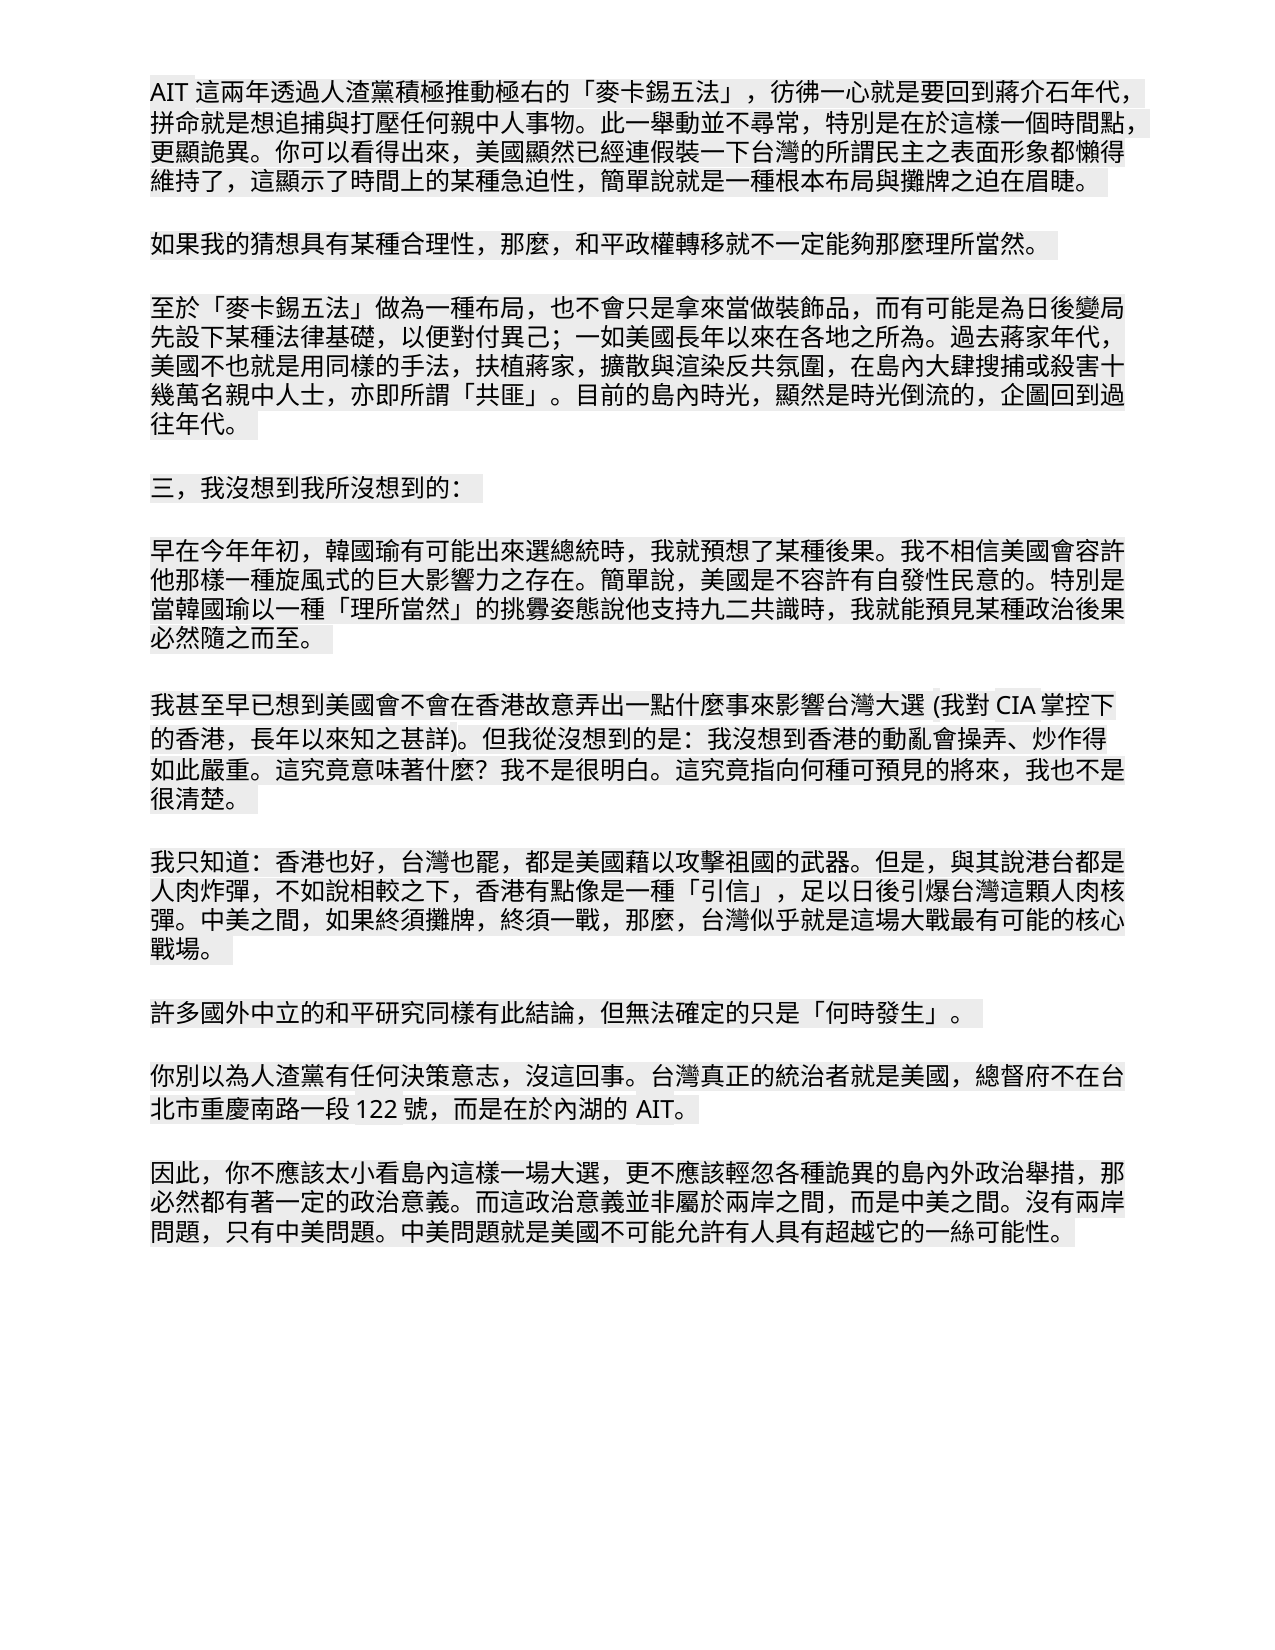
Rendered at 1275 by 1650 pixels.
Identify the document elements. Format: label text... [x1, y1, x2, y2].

text 卡韓政變 (198)：我所知道的以及我所不知道的 陳真 2019.12. 02. 懶得仔細說，光說幾點顛撲不破的結論： 1. 投廢票是綠營的重大陽謀之一：故意把0比100、善與惡的絕對對比，各打五十大板，故意打成兩顆爛蘋果，以便打擊對方。 天底下不存在這樣一種所謂表達中立超然的選項，因為不投票或投廢票本身，基本上還是一種「投票」行為，而且是極端有利於綠營。大家可別上當。 2. 這次總統大選，更是絲毫不存在所謂「兩個爛蘋果」的問題。這次總統大選，存在的是「善 vs.惡」的對比，「人渣政客 vs. 良善政治家」的選擇，而非兩爛擇一。 3. 國民黨很爛，但韓國瑜做為一個政治人物，卻是極其罕見之無私良善與正直，只有陳定南可以與之相提並論。 4. 國民黨很爛，但再怎麼爛也還是贏過人渣黨及其所有尾巴黨及宋郭柯人渣黨側翼聯盟。 5. 政黨票請投新黨或勞動黨，別投給國民黨，別讓老賊吳敦義進入國會。至於其他人渣黨聯盟就更不用說了，應該掃入垃圾筒。 6. 所謂時代力量和什麼社民黨、綠黨等等等尾巴黨，尾巴就是尾巴，尾巴不會搖狗，不存在什麼尾巴黨和人渣黨互相打擊的問題，那是在演戲騙小孩。 7. 「宋郭柯人渣黨側翼聯盟」也一樣是在演戲，它不折不扣就是人渣黨的側翼，共同敵人就是韓國瑜。只要打倒韓國瑜，剩下的就只是各方豺狼虎豹之權力與利益分贓的問題。 8. 任何人，只要稍微明白一點點黨外歷史，就一定知道宋楚瑜這位貪婪邪惡的黨國餘孽從過去到現在是如何為非作歹。他奉行的思想就是看哪有權力就往哪兒靠，惡性程度非常高，真的是壞透了。你看他跟誰結盟，就能知道這樣一個聯盟是何種汙穢屬性。 9. 韓國瑜一人打全部。因為，以吳敦義、朱立倫與王金平等人為首的傳統權貴國民黨，其實也不希望韓國瑜勝選。因為，韓若勝選，他們很可能連原來的舞台都沒了。但是，人渣黨若依舊掌權，他們就繼續還有得混。 10. 韓國瑜至今仍舊充滿勝算。 民調大多是假的，少數是真，但已無法反映現實。生活中，我所認識的韓粉，100個之中，有99個沉默不表態(因為對韓之抹黑，已把整個社會炒作成一種獵巫氛圍)，但他們挺韓之心並未改變。 11. 用肚臍想也知道，如果韓國瑜已經輸了二、三十趴，人渣黨還會每天瘋狂抹黑他嗎？甚至動用國家機器，無所不用其極，可說是喪心病狂。 任何比賽都一樣，當有一方傾全力發瘋似地攻擊某個對手時，那肯定是因為那個對手勝算機會大。 12. 用屁股想也知道，如果韓國瑜已經輸了二、三十趴，美國CIA 還會聯合澳洲動用整個西方媒體瘋狂炒作匪諜假戲嗎？ 一個人只要智商超過30，就不可能相信那樣一種讓人笑掉大牙的什麼中共間諜案，完全就是自導自演。可是你看，包括紐約時報等各大西方主流媒體卻故意裝蒜，故意假裝相信小騙子之所言，進而大肆報導，瘋狂炒作。這意味著什麼？這意味著非規畫人選韓國瑜有可能贏得大選。 13. 台灣過去的每一次總統選舉，全都是在美國的規畫人選之中二選一，不管最後選出藍的或綠，都只是自家養的狗；美國完全可以主導其所謂施政與官員人選。唯有這次例外，冒出一個甚至過去不曾列檔考核的化外之民--韓國瑜。 以上每一點，在事實與價值層面上，我都可以打包票其絕對精準性。但我仍有兩點疑惑，至今未解。 一，我不明白韓國瑜最後沒有去美國面試的原因。 之前有個洪秀柱，膽大包天說她不想去讓美國人面試。幾天後，就被 AIT 給下令換柱。韓國瑜不可能不知道不去讓主人面試的嚴重後果，但最後卻仍然不去。這讓我很意外，甚至感到可怕。我猜想，原因有可能是這樣： 首先，你得搞清楚，韓雖非美國規畫人選 (美國的第一人選是蔡啥小，其次是朱立倫)，但韓畢竟只是個局部的改革者而非革命者。講難聽點，韓國瑜打從一開始投入總統大選，就很想對美國表態效忠，企圖中美兩邊討好。但是，為何到後來依舊沒有辦法獲得美國信任？我想，原因有可能是： a. 想給美國人當狗，也許有些東西觸及韓的政治道德底限，雙方於是無法達成某種共識。 b. 美國掌握了韓的某種資料，判定他在中美關係上不可能當一條狗。 二，另外，我還有一點不明白的是：韓國瑜倘若當選總統，政權會和平轉移嗎？ 在過去，我不曾懷疑這一點，為什麼呢？因為，不管是小綠綠或小藍藍當選「狗狗代表」，都是自家養的狗，沒有政權轉移的問題。但是這次完全不一樣。這次是一個連面試資格都被剝奪 (或是主動拒絕) 的「外人」。依照美國幾十年來在全世界各地操弄政治的作風，他通常不會輕易接受由異己當選之選舉結果。 這倒不是說美國會馬上發動政變，但不管如何，總是不會善罷甘休。 AIT 這兩年透過人渣黨積極推動極右的「麥卡錫五法」，彷彿一心就是要回到蔣介石年代，拼命就是想追捕與打壓任何親中人事物。此一舉動並不尋常，特別是在於這樣一個時間點，更顯詭異。你可以看得出來，美國顯然已經連假裝一下台灣的所謂民主之表面形象都懶得維持了，這顯示了時間上的某種急迫性，簡單說就是一種根本布局與攤牌之迫在眉睫。 如果我的猜想具有某種合理性，那麼，和平政權轉移就不一定能夠那麼理所當然。 至於「麥卡錫五法」做為一種布局，也不會只是拿來當做裝飾品，而有可能是為日後變局先設下某種法律基礎，以便對付異己；一如美國長年以來在各地之所為。過去蔣家年代，美國不也就是用同樣的手法，扶植蔣家，擴散與渲染反共氛圍，在島內大肆搜捕或殺害十幾萬名親中人士，亦即所謂「共匪」。目前的島內時光，顯然是時光倒流的，企圖回到過往年代。 三，我沒想到我所沒想到的： 早在今年年初，韓國瑜有可能出來選總統時，我就預想了某種後果。我不相信美國會容許他那樣一種旋風式的巨大影響力之存在。簡單說，美國是不容許有自發性民意的。特別是當韓國瑜以一種「理所當然」的挑釁姿態說他支持九二共識時，我就能預見某種政治後果必然隨之而至。 我甚至早已想到美國會不會在香港故意弄出一點什麼事來影響台灣大選 (我對CIA掌控下的香港，長年以來知之甚詳)。但我從沒想到的是：我沒想到香港的動亂會操弄、炒作得如此嚴重。這究竟意味著什麼？我不是很明白。這究竟指向何種可預見的將來，我也不是很清楚。 我只知道：香港也好，台灣也罷，都是美國藉以攻擊祖國的武器。但是，與其說港台都是人肉炸彈，不如說相較之下，香港有點像是一種「引信」，足以日後引爆台灣這顆人肉核彈。中美之間，如果終須攤牌，終須一戰，那麼，台灣似乎就是這場大戰最有可能的核心戰場。 許多國外中立的和平研究同樣有此結論，但無法確定的只是「何時發生」。 你別以為人渣黨有任何決策意志，沒這回事。台灣真正的統治者就是美國，總督府不在台北市重慶南路一段122號，而是在於內湖的 AIT。 因此，你不應該太小看島內這樣一場大選，更不應該輕忽各種詭異的島內外政治舉措，那必然都有著一定的政治意義。而這政治意義並非屬於兩岸之間，而是中美之間。沒有兩岸問題，只有中美問題。中美問題就是美國不可能允許有人具有超越它的一絲可能性。 [150, 75, 1125, 1247]
